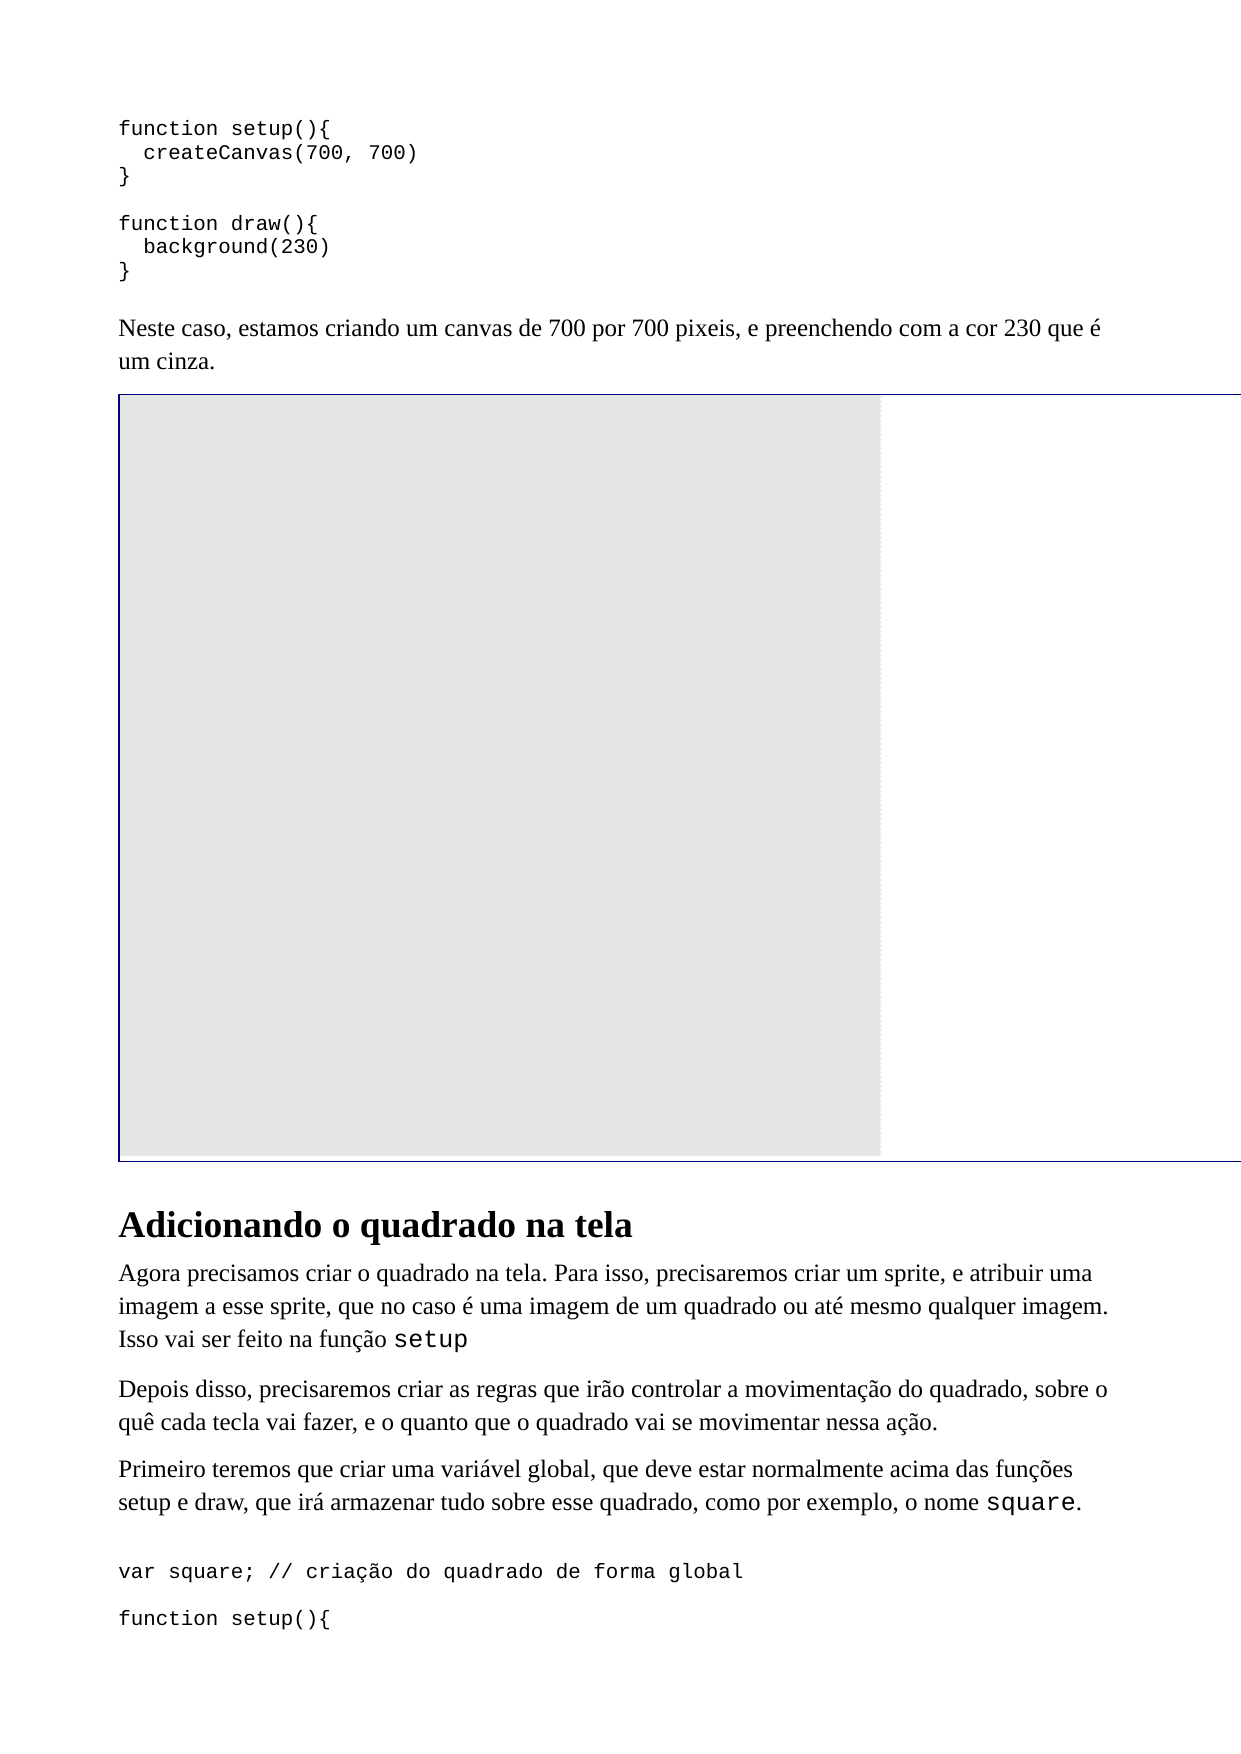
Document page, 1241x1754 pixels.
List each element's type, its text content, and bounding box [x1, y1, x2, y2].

text background(230) [118, 236, 1122, 260]
text Neste caso, estamos criando um canvas de 700 por 700 pixeis, e preenchendo com a cor 230 que é um cinza. [118, 313, 1122, 375]
text function setup(){ [118, 118, 1122, 142]
text } [118, 260, 1122, 284]
text function setup(){ [118, 1608, 1122, 1632]
text Primeiro teremos que criar uma variável global, que deve estar normalmente acima das funções setup e draw, que irá armazenar tudo sobre esse quadrado, como por exemplo, o nome square. [118, 1454, 1122, 1518]
subtitle Adicionando o quadrado na tela [118, 1202, 1122, 1245]
text Depois disso, precisaremos criar as regras que irão controlar a movimentação do quadrado, sobre o quê cada tecla vai fazer, e o quanto que o quadrado vai se movimentar nessa ação. [118, 1374, 1122, 1436]
text var square; // criação do quadrado de forma global [118, 1561, 1122, 1585]
picture [120, 395, 1241, 1161]
text createCanvas(700, 700) [118, 142, 1122, 165]
text } [118, 165, 1122, 189]
text Agora precisamos criar o quadrado na tela. Para isso, precisaremos criar um sprite, e atribuir uma imagem a esse sprite, que no caso é uma imagem de um quadrado ou até mesmo qualquer imagem. Isso vai ser feito na função setup [118, 1258, 1122, 1355]
text function draw(){ [118, 213, 1122, 236]
